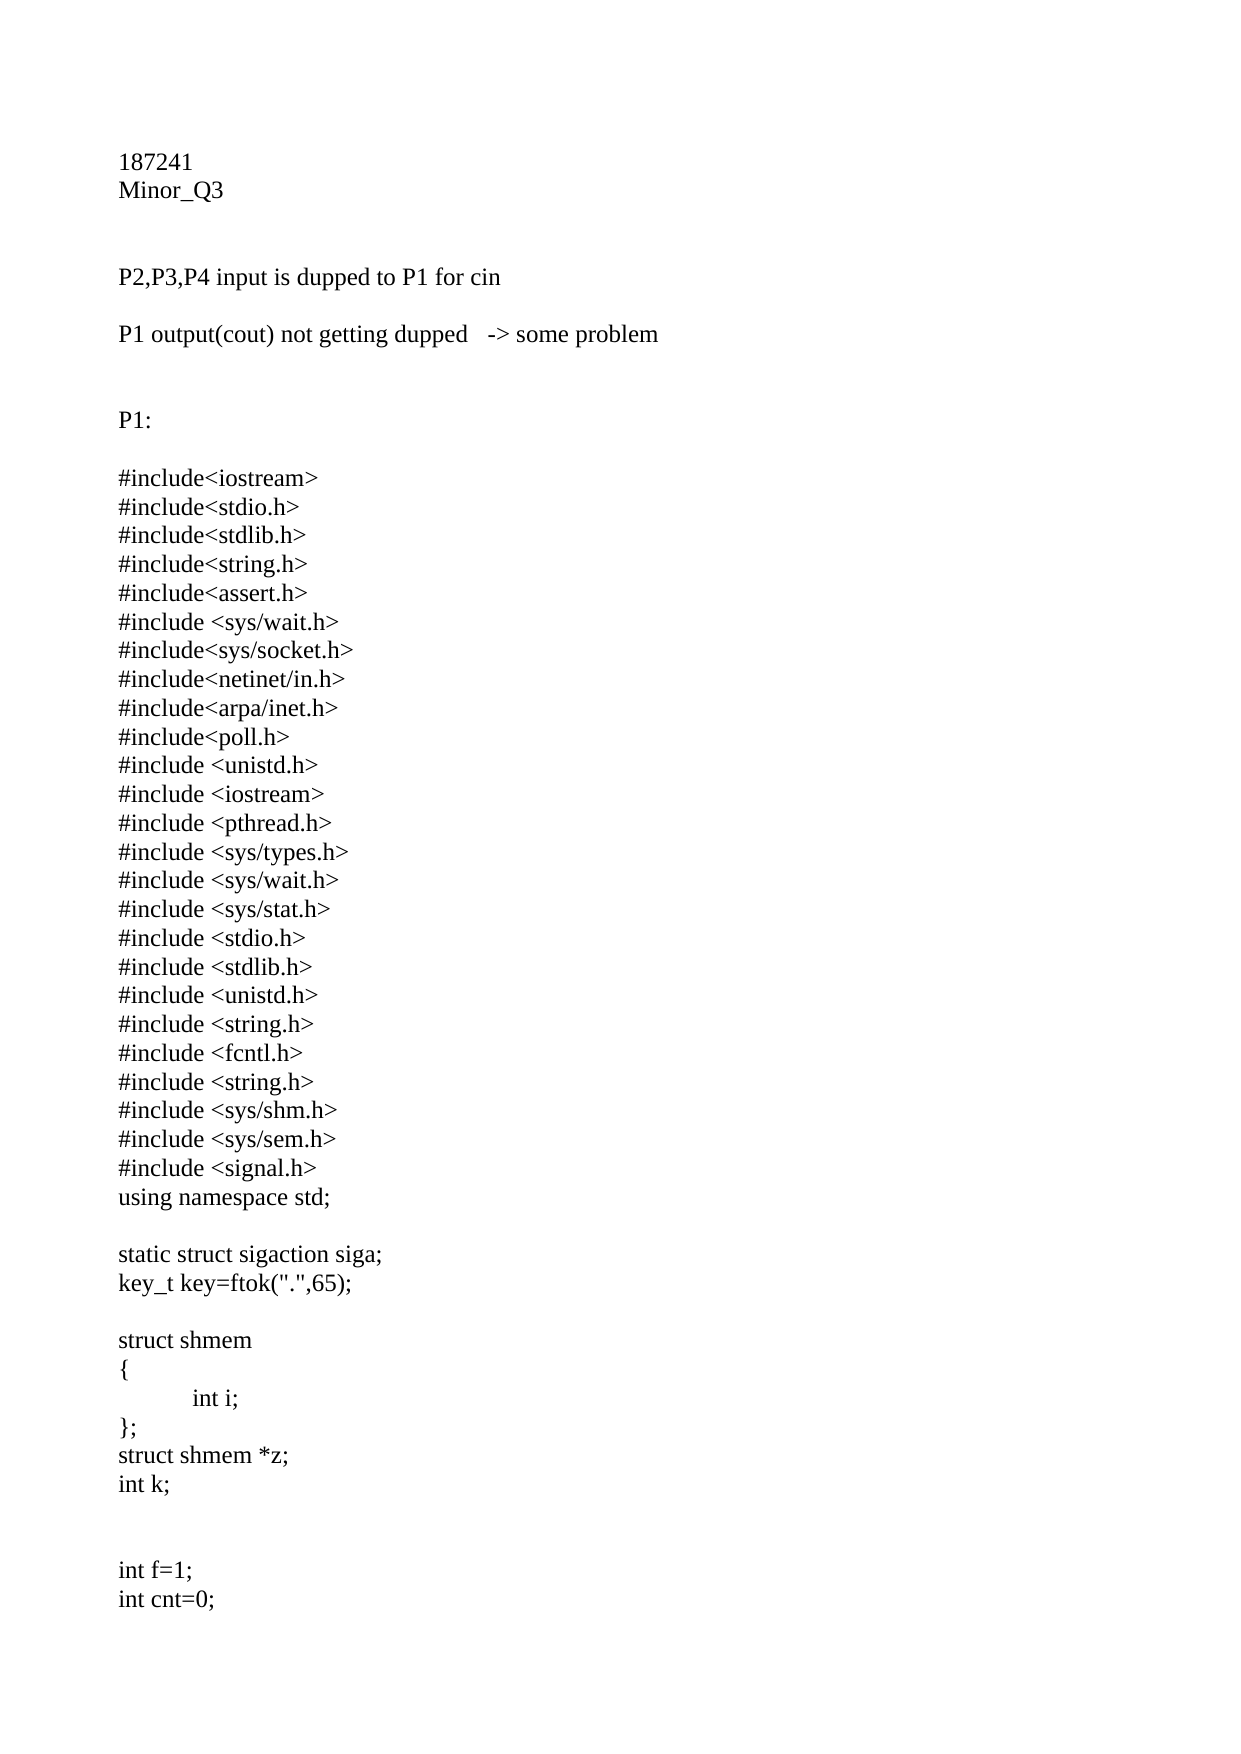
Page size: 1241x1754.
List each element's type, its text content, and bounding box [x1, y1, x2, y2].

text P2,P3,P4 input is dupped to P1 for cin [118, 262, 1122, 291]
text #include<poll.h> [118, 722, 1122, 751]
text #include <sys/shm.h> [118, 1096, 1122, 1124]
text #include<arpa/inet.h> [118, 693, 1122, 722]
text #include <sys/types.h> [118, 837, 1122, 866]
text #include <string.h> [118, 1067, 1122, 1096]
text #include <sys/wait.h> [118, 866, 1122, 894]
text int cnt=0; [118, 1584, 1122, 1613]
text int f=1; [118, 1556, 1122, 1584]
text #include <unistd.h> [118, 751, 1122, 779]
text #include<assert.h> [118, 578, 1122, 607]
text #include<stdio.h> [118, 492, 1122, 521]
text { [118, 1354, 1122, 1383]
text P1 output(cout) not getting dupped -> some problem [118, 319, 1122, 348]
text #include <string.h> [118, 1009, 1122, 1038]
text int k; [118, 1469, 1122, 1498]
text 187241 [118, 147, 1122, 176]
text key_t key=ftok(".",65); [118, 1268, 1122, 1297]
text #include <stdio.h> [118, 923, 1122, 952]
text #include <iostream> [118, 779, 1122, 808]
text static struct sigaction siga; [118, 1239, 1122, 1268]
text int i; [118, 1383, 1122, 1412]
text #include<iostream> [118, 463, 1122, 492]
text #include <stdlib.h> [118, 952, 1122, 981]
text #include <unistd.h> [118, 981, 1122, 1009]
text #include<string.h> [118, 549, 1122, 578]
text #include<stdlib.h> [118, 521, 1122, 549]
text #include <pthread.h> [118, 808, 1122, 837]
text #include<netinet/in.h> [118, 664, 1122, 693]
text struct shmem [118, 1326, 1122, 1354]
text using namespace std; [118, 1182, 1122, 1211]
text }; [118, 1412, 1122, 1441]
text #include<sys/socket.h> [118, 636, 1122, 664]
text P1: [118, 406, 1122, 434]
text struct shmem *z; [118, 1441, 1122, 1469]
text #include <sys/sem.h> [118, 1124, 1122, 1153]
text #include <sys/wait.h> [118, 607, 1122, 636]
text #include <sys/stat.h> [118, 894, 1122, 923]
text #include <fcntl.h> [118, 1038, 1122, 1067]
text #include <signal.h> [118, 1153, 1122, 1182]
text Minor_Q3 [118, 176, 1122, 204]
